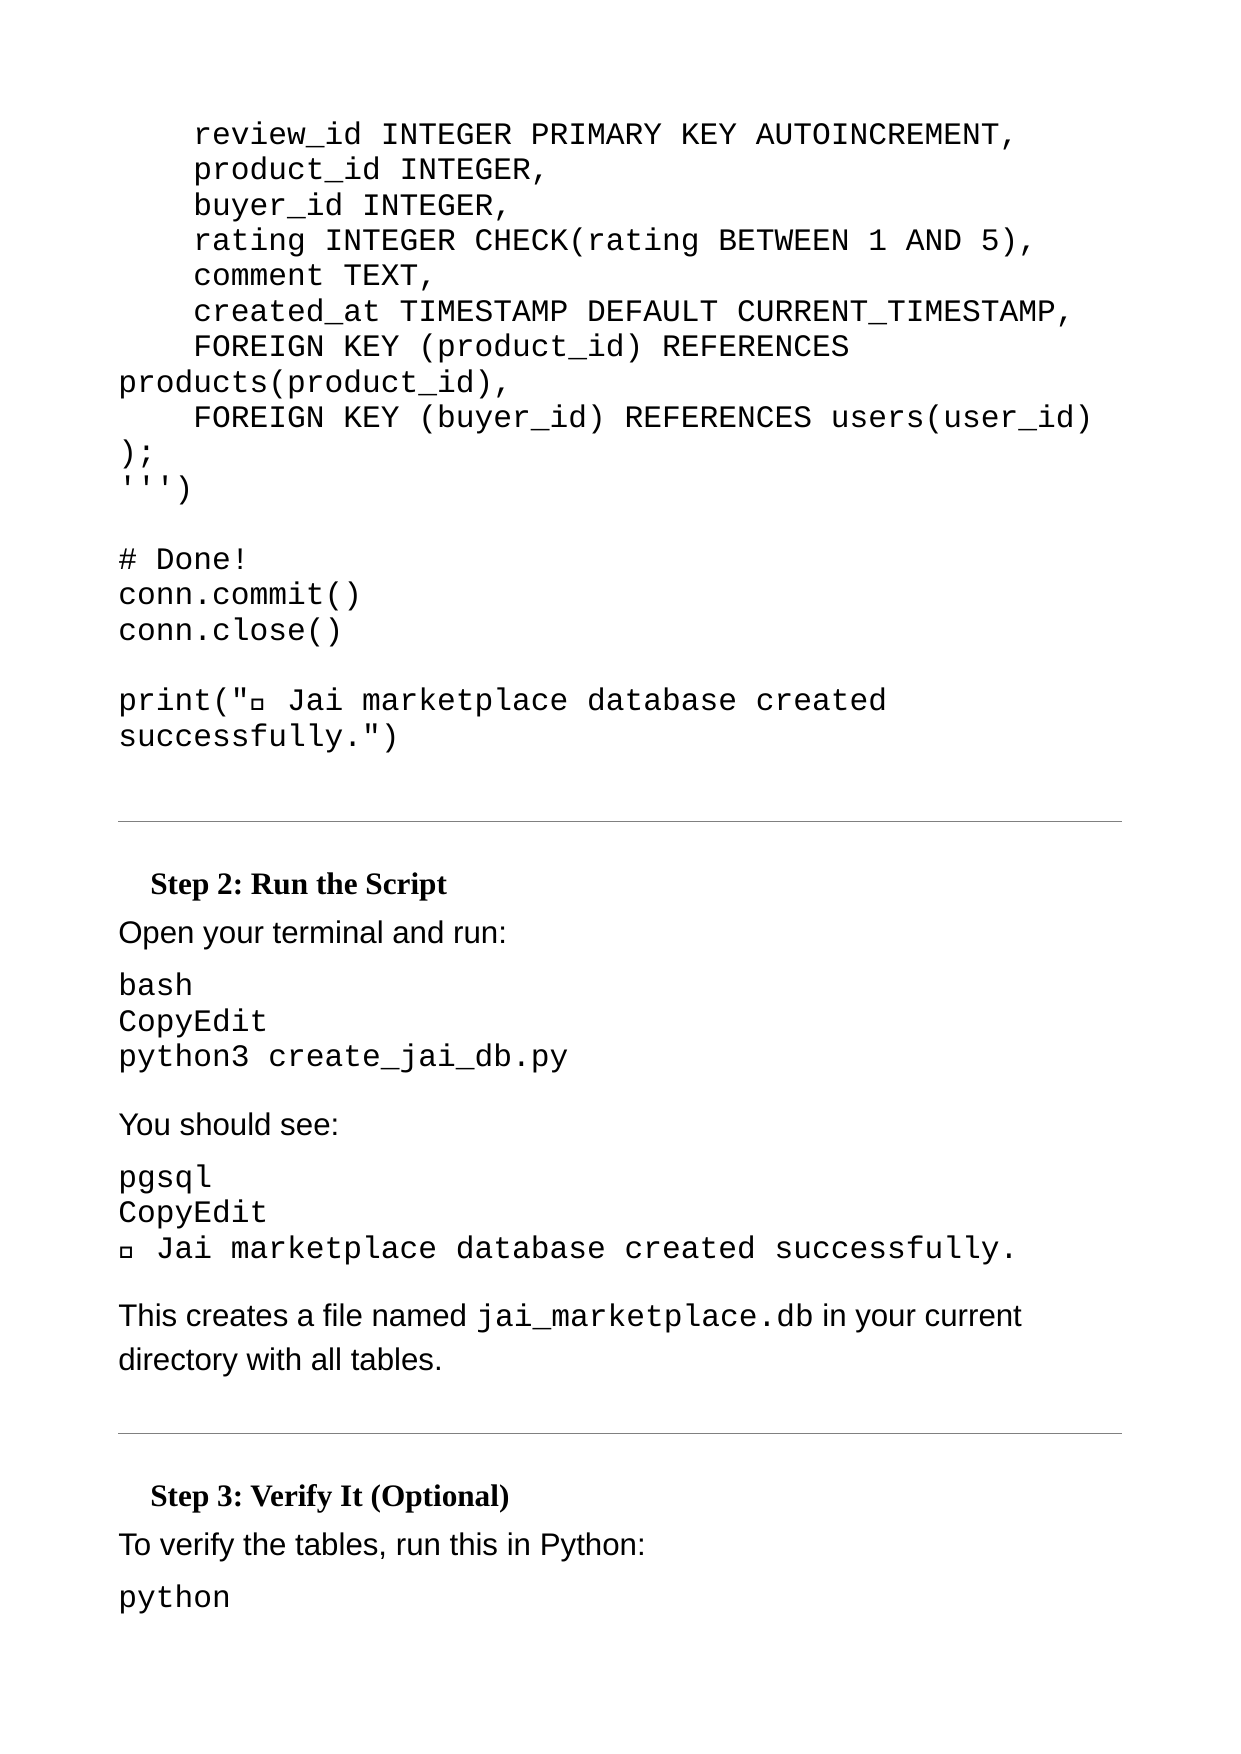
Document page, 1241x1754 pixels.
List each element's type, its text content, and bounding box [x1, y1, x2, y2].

text print("✅ Jai marketplace database created successfully.") [118, 685, 1122, 756]
text This creates a file named jai_marketplace.db in your current directory with all tables. [118, 1297, 1122, 1377]
text created_at TIMESTAMP DEFAULT CURRENT_TIMESTAMP, [118, 295, 1122, 331]
text FOREIGN KEY (buyer_id) REFERENCES users(user_id) [118, 401, 1122, 437]
text comment TEXT, [118, 260, 1122, 295]
text product_id INTEGER, [118, 153, 1122, 189]
text CopyEdit [118, 1197, 1122, 1232]
text conn.commit() [118, 578, 1122, 614]
text ); [118, 437, 1122, 472]
text ''') [118, 472, 1122, 508]
text # Done! [118, 543, 1122, 578]
text python3 create_jai_db.py [118, 1041, 1122, 1076]
text buyer_id INTEGER, [118, 189, 1122, 224]
text conn.close() [118, 614, 1122, 649]
text FOREIGN KEY (product_id) REFERENCES products(product_id), [118, 331, 1122, 401]
text review_id INTEGER PRIMARY KEY AUTOINCREMENT, [118, 118, 1122, 153]
text Open your terminal and run: [118, 914, 1122, 950]
text rating INTEGER CHECK(rating BETWEEN 1 AND 5), [118, 224, 1122, 260]
text pgsql [118, 1161, 1122, 1197]
subtitle 🔹 Step 3: Verify It (Optional) [118, 1477, 1122, 1513]
text You should see: [118, 1106, 1122, 1141]
subtitle 🔹 Step 2: Run the Script [118, 866, 1122, 901]
text bash [118, 970, 1122, 1005]
text CopyEdit [118, 1005, 1122, 1041]
text To verify the tables, run this in Python: [118, 1526, 1122, 1562]
text ✅ Jai marketplace database created successfully. [118, 1232, 1122, 1268]
text python [118, 1582, 1122, 1617]
